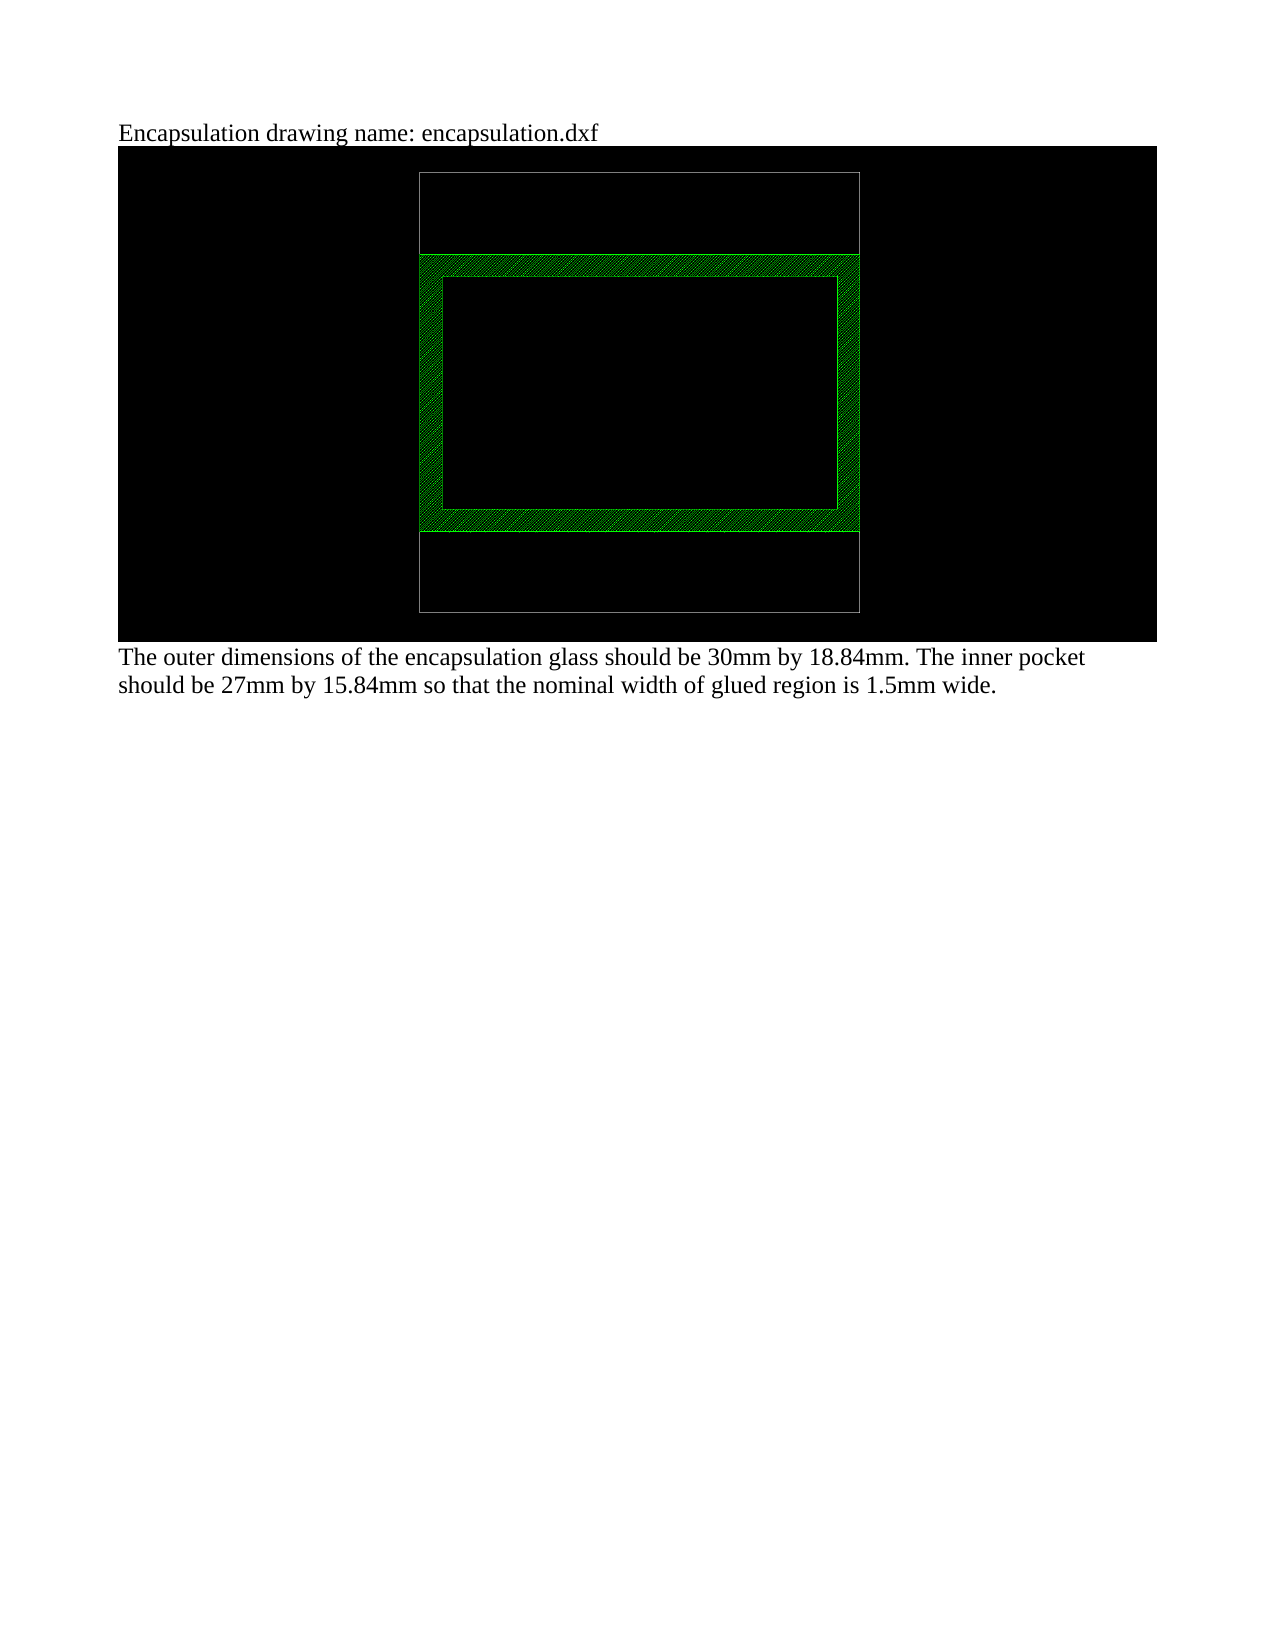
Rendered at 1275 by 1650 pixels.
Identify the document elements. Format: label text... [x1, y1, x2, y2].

text The outer dimensions of the encapsulation glass should be 30mm by 18.84mm. The inner pocket should be 27mm by 15.84mm so that the nominal width of glued region is 1.5mm wide. [118, 642, 1157, 699]
picture [118, 146, 1157, 642]
text Encapsulation drawing name: encapsulation.dxf [118, 118, 1157, 146]
